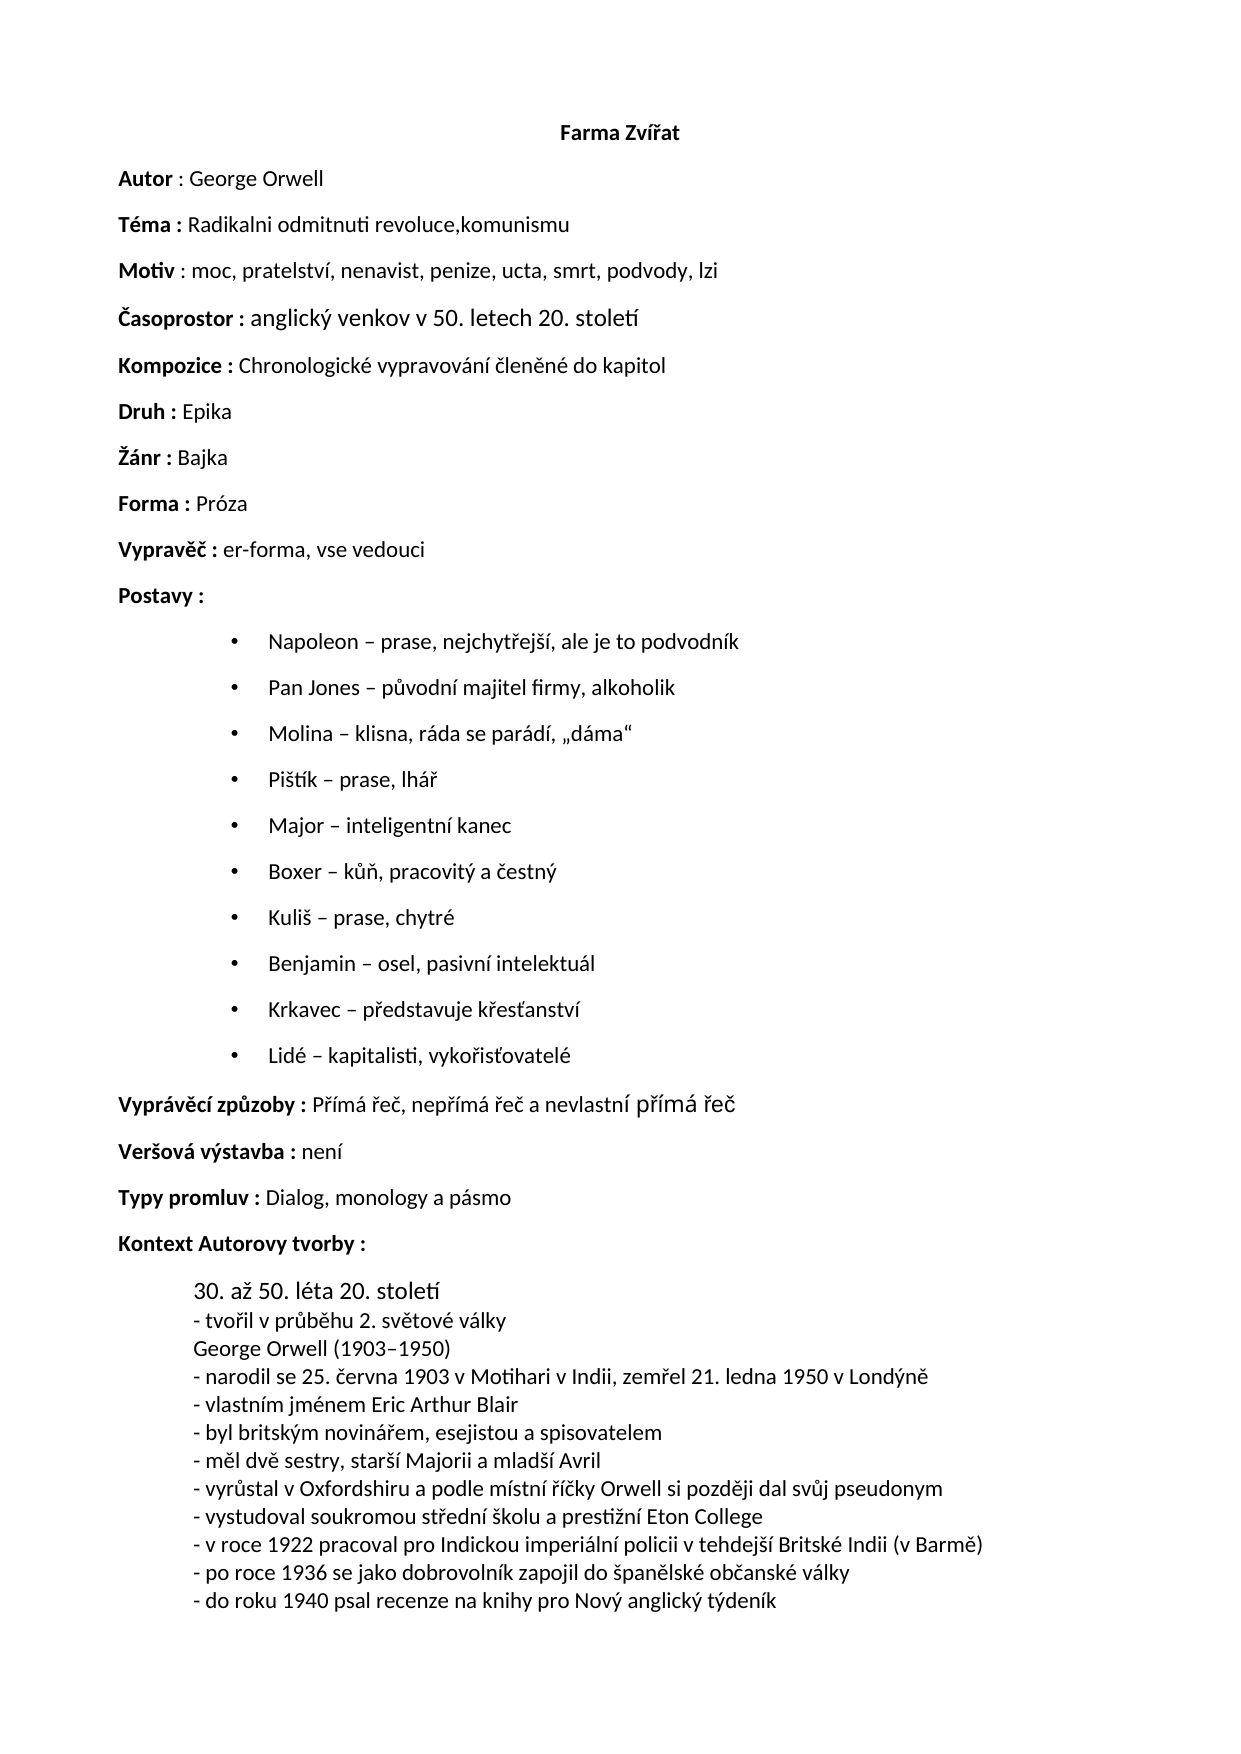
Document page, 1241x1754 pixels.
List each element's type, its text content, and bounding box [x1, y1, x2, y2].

text Kontext Autorovy tvorby : [118, 1229, 1122, 1257]
text George Orwell (1903–1950) [193, 1334, 1122, 1362]
text Typy promluv : Dialog, monology a pásmo [118, 1183, 1122, 1211]
text Časoprostor : anglický venkov v 50. letech 20. století [118, 302, 1122, 333]
text - do roku 1940 psal recenze na knihy pro Nový anglický týdeník [193, 1586, 1122, 1614]
text Motiv : moc, pratelství, nenavist, penize, ucta, smrt, podvody, lzi [118, 256, 1122, 284]
text Vypravěč : er-forma, vse vedouci [118, 535, 1122, 563]
text - vlastním jménem Eric Arthur Blair [193, 1390, 1122, 1418]
text Farma Zvířat [118, 118, 1122, 146]
text - v roce 1922 pracoval pro Indickou imperiální policii v tehdejší Britské Indii (v Barmě) [193, 1530, 1122, 1558]
list Pan Jones – původní majitel firmy, alkoholik [231, 673, 1122, 701]
list Pištík – prase, lhář [231, 765, 1122, 793]
text - měl dvě sestry, starší Majorii a mladší Avril [193, 1446, 1122, 1474]
list Kuliš – prase, chytré [231, 903, 1122, 931]
list Lidé – kapitalisti, vykořisťovatelé [231, 1042, 1122, 1069]
text Kompozice : Chronologické vypravování členěné do kapitol [118, 351, 1122, 379]
text Druh : Epika [118, 397, 1122, 425]
text Forma : Próza [118, 489, 1122, 517]
list Krkavec – představuje křesťanství [231, 996, 1122, 1023]
list Molina – klisna, ráda se parádí, „dáma“ [231, 719, 1122, 747]
list Napoleon – prase, nejchytřejší, ale je to podvodník [231, 627, 1122, 655]
text - byl britským novinářem, esejistou a spisovatelem [193, 1418, 1122, 1446]
text - tvořil v průběhu 2. světové války [193, 1306, 1122, 1334]
text 30. až 50. léta 20. století [193, 1275, 1122, 1306]
list Benjamin – osel, pasivní intelektuál [231, 949, 1122, 977]
text Autor : George Orwell [118, 164, 1122, 192]
text Veršová výstavba : není [118, 1137, 1122, 1165]
text - vyrůstal v Oxfordshiru a podle místní říčky Orwell si později dal svůj pseudonym [193, 1474, 1122, 1502]
text Téma : Radikalni odmitnuti revoluce,komunismu [118, 210, 1122, 238]
text Vyprávěcí způzoby : Přímá řeč, nepřímá řeč a nevlastní přímá řeč [118, 1088, 1122, 1119]
text Žánr : Bajka [118, 443, 1122, 471]
text - narodil se 25. června 1903 v Motihari v Indii, zemřel 21. ledna 1950 v Londýně [193, 1362, 1122, 1390]
list Boxer – kůň, pracovitý a čestný [231, 857, 1122, 885]
list Major – inteligentní kanec [231, 811, 1122, 839]
text - po roce 1936 se jako dobrovolník zapojil do španělské občanské války [193, 1558, 1122, 1586]
text - vystudoval soukromou střední školu a prestižní Eton College [193, 1502, 1122, 1530]
text Postavy : [118, 581, 1122, 609]
